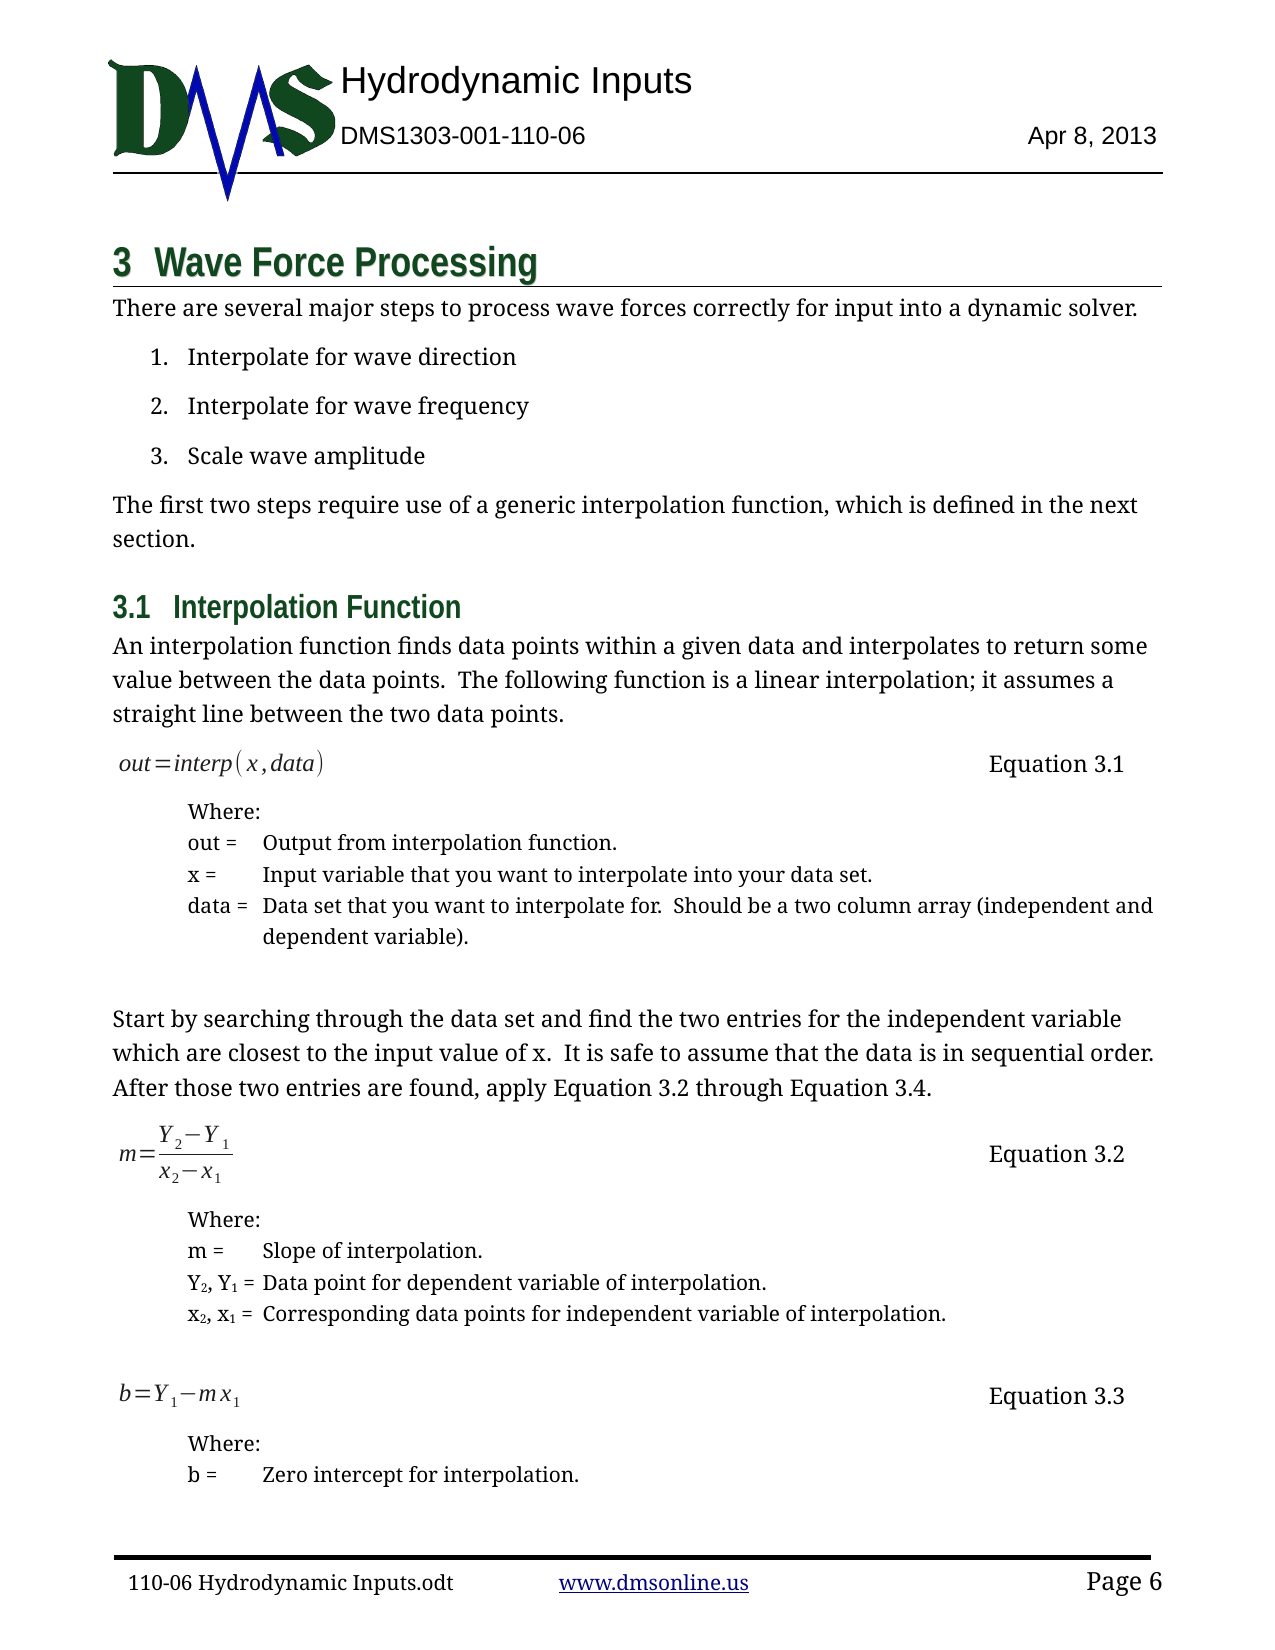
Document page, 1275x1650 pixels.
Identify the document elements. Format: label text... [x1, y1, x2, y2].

list Interpolate for wave frequency [150, 390, 1162, 421]
subtitle Interpolation Function [112, 588, 1162, 626]
text Equation 3.3 [112, 1380, 1162, 1411]
subtitle Wave Force Processing [112, 238, 1162, 287]
text The first two steps require use of a generic interpolation function, which is defined in the next section. [112, 489, 1162, 554]
text Y2, Y1 = Data point for dependent variable of interpolation. [187, 1268, 1162, 1296]
text b = Zero intercept for interpolation. [187, 1461, 1162, 1489]
text Equation 3.2 [112, 1121, 1162, 1187]
text x = Input variable that you want to interpolate into your data set. [187, 860, 1162, 888]
picture [105, 56, 338, 204]
text data = Data set that you want to interpolate for. Should be a two column array (independent and dependent variable). [187, 891, 1162, 951]
text out = Output from interpolation function. [187, 828, 1162, 857]
text m = Slope of interpolation. [187, 1237, 1162, 1265]
text Where: [187, 1429, 1162, 1458]
text Where: [187, 797, 1162, 826]
text Start by searching through the data set and find the two entries for the independent variable which are closest to the input value of x. It is safe to assume that the data is in sequential order. After those two entries are found, apply Equation 3.2 through Equation 3.4. [112, 1003, 1162, 1103]
text Where: [187, 1205, 1162, 1234]
text An interpolation function finds data points within a given data and interpolates to return some value between the data points. The following function is a linear interpolation; it assumes a straight line between the two data points. [112, 630, 1162, 730]
list Scale wave amplitude [150, 439, 1162, 471]
list Interpolate for wave direction [150, 341, 1162, 372]
text There are several major steps to process wave forces correctly for input into a dynamic solver. [112, 291, 1162, 323]
text Equation 3.1 [112, 748, 1162, 779]
text x2, x1 = Corresponding data points for independent variable of interpolation. [187, 1299, 1162, 1328]
